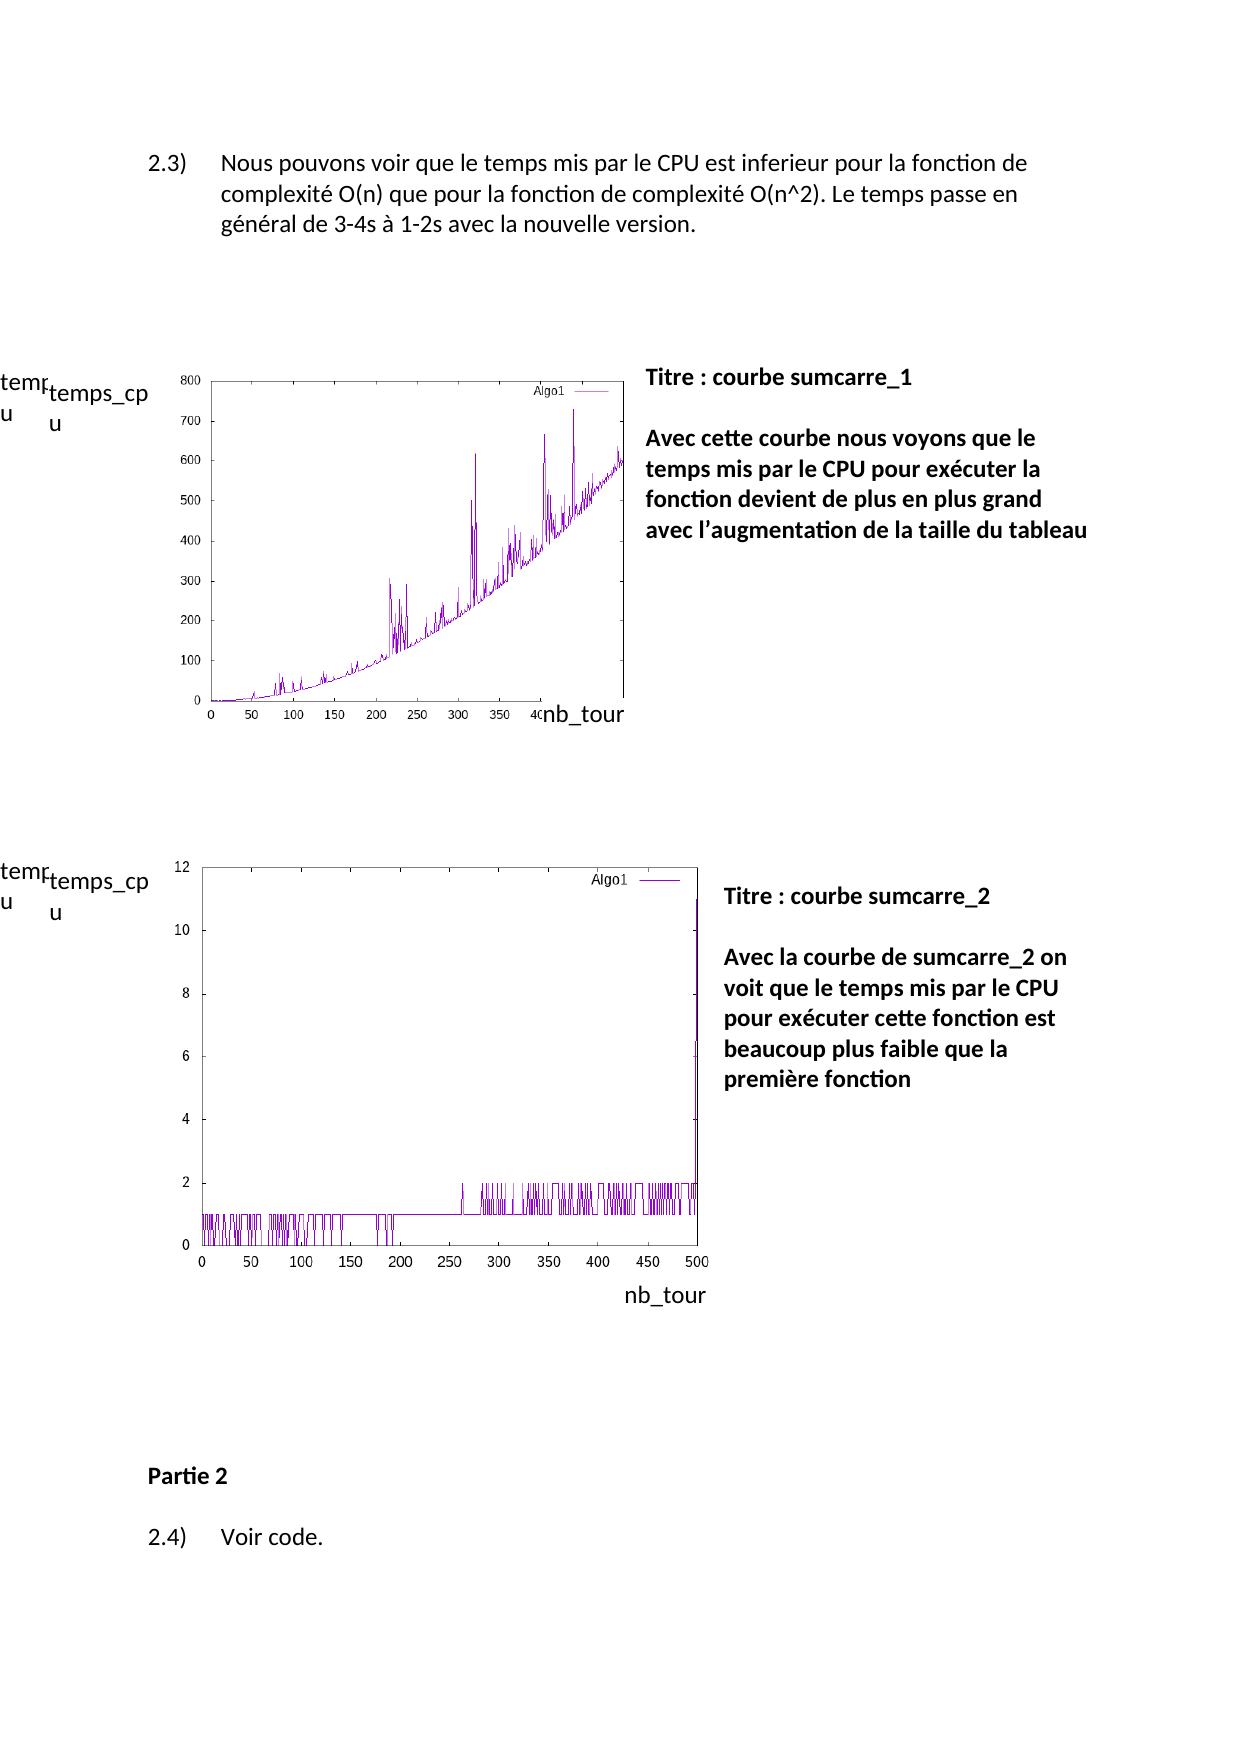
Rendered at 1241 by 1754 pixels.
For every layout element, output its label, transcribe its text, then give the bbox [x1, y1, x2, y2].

text temps_cpu [49, 865, 151, 924]
text nb_tour [542, 698, 662, 729]
text 2.4) Voir code. [148, 1521, 1093, 1552]
text nb_tour [624, 1279, 744, 1310]
text temps_cpu [48, 377, 151, 435]
text temps_cpu [0, 367, 102, 425]
text Titre : courbe sumcarre_1 [148, 361, 1093, 392]
text Partie 2 [148, 1460, 1093, 1491]
text Avec la courbe de sumcarre_2 on voit que le temps mis par le CPU pour exécuter cette fonction est beaucoup plus faible que la première fonction [724, 941, 1093, 1094]
picture [162, 366, 646, 730]
picture [152, 850, 724, 1280]
text Avec cette courbe nous voyons que le temps mis par le CPU pour exécuter la fonction devient de plus en plus grand avec l’augmentation de la taille du tableau [646, 422, 1093, 544]
text 2.3) Nous pouvons voir que le temps mis par le CPU est inferieur pour la fonction de complexité O(n) que pour la fonction de complexité O(n^2). Le temps passe en général de 3-4s à 1-2s avec la nouvelle version. [148, 148, 1093, 239]
text temps_cpu [0, 855, 102, 913]
text Titre : courbe sumcarre_2 [724, 880, 1093, 911]
